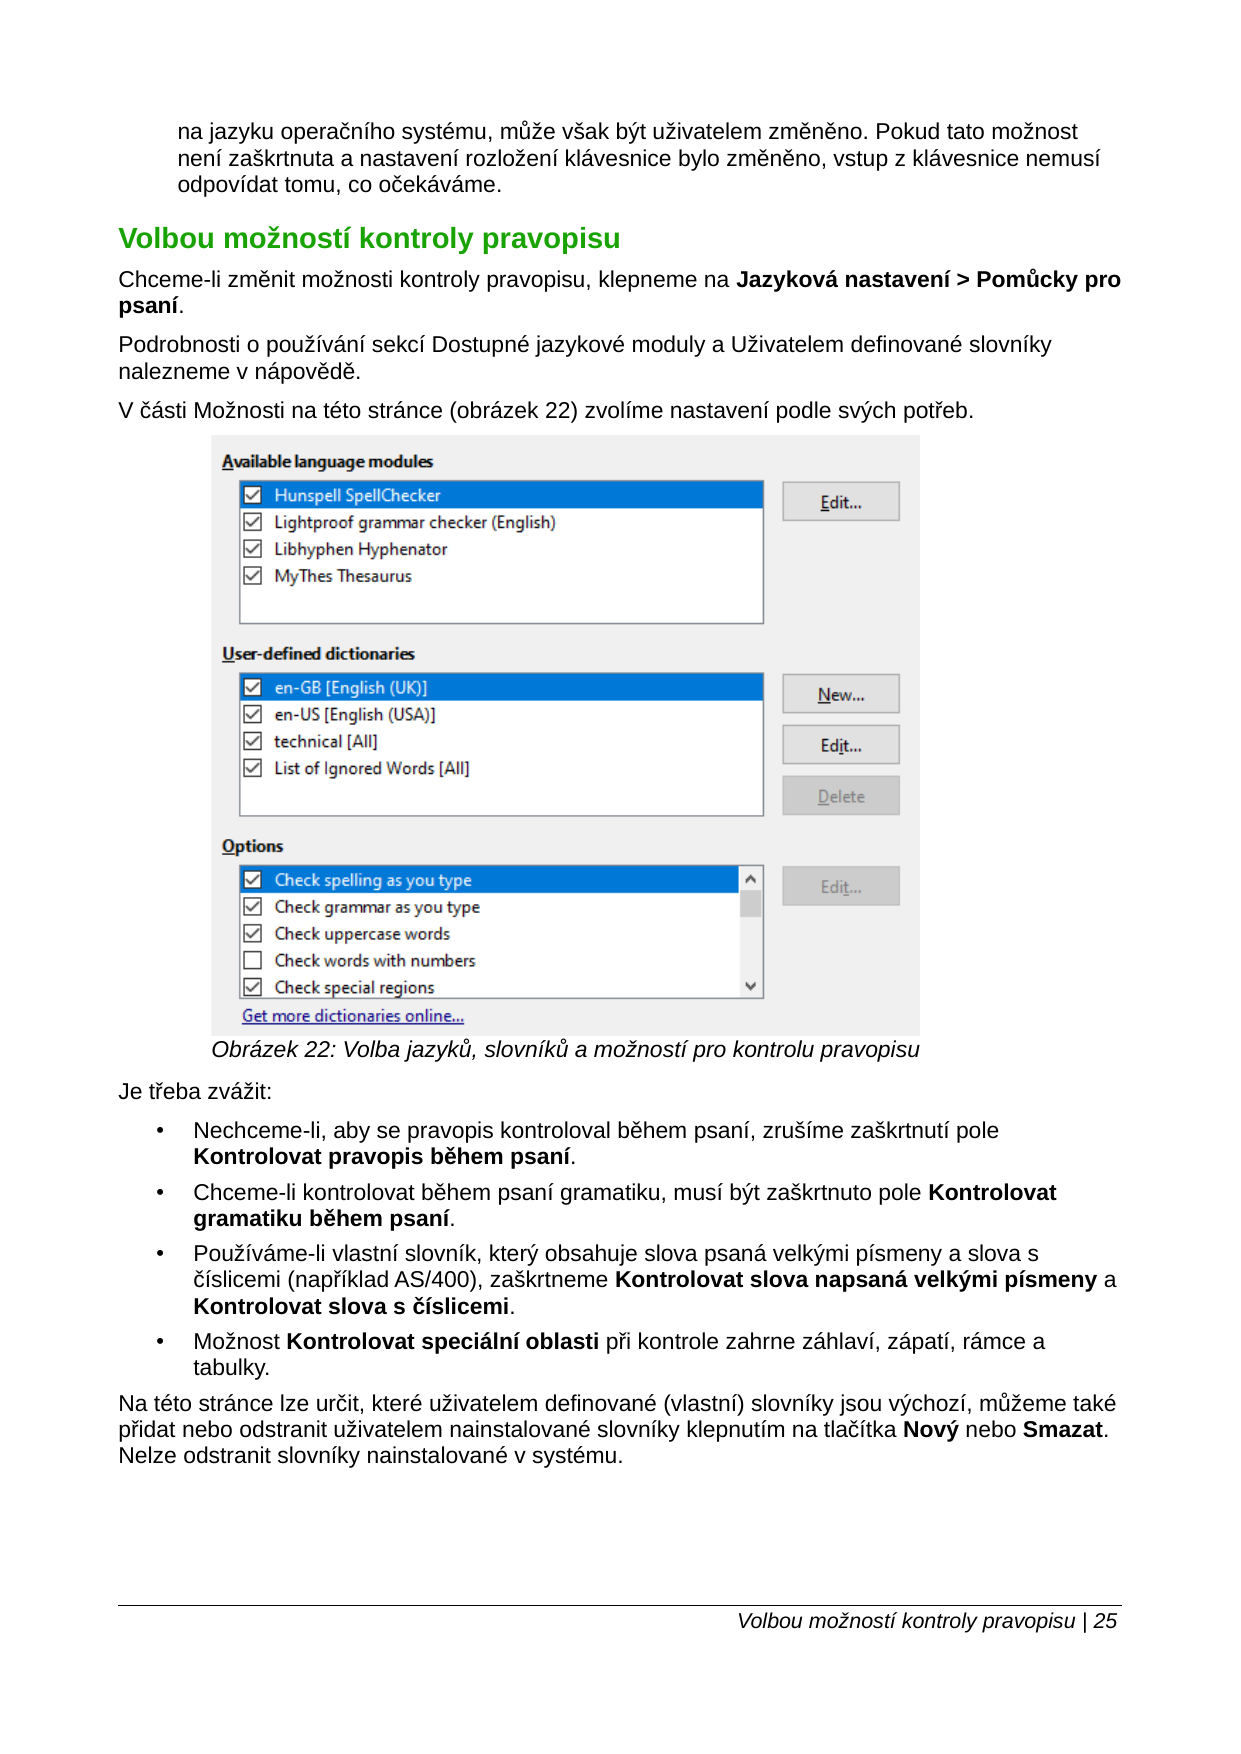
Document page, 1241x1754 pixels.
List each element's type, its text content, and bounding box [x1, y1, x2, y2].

list Chceme-li kontrolovat během psaní gramatiku, musí být zaškrtnuto pole Kontrolovat gramatiku během psaní. [156, 1178, 1122, 1231]
text Obrázek 22: Volba jazyků, slovníků a možností pro kontrolu pravopisu [211, 435, 1029, 1062]
picture [211, 435, 920, 1036]
text Na této stránce lze určit, které uživatelem definované (vlastní) slovníky jsou výchozí, můžeme také přidat nebo odstranit uživatelem nainstalované slovníky klepnutím na tlačítka Nový nebo Smazat. Nelze odstranit slovníky nainstalované v systému. [118, 1389, 1122, 1468]
text na jazyku operačního systému, může však být uživatelem změněno. Pokud tato možnost není zaškrtnuta a nastavení rozložení klávesnice bylo změněno, vstup z klávesnice nemusí odpovídat tomu, co očekáváme. [177, 118, 1122, 197]
text V části Možnosti na této stránce (obrázek 22) zvolíme nastavení podle svých potřeb. [118, 397, 1122, 423]
text Chceme-li změnit možnosti kontroly pravopisu, klepneme na Jazyková nastavení > Pomůcky pro psaní. [118, 266, 1122, 319]
subtitle Volbou možností kontroly pravopisu [118, 221, 1122, 254]
text Je třeba zvážit: [118, 1078, 1122, 1104]
list Možnost Kontrolovat speciální oblasti při kontrole zahrne záhlaví, zápatí, rámce a tabulky. [156, 1328, 1122, 1381]
list Nechceme-li, aby se pravopis kontroloval během psaní, zrušíme zaškrtnutí pole Kontrolovat pravopis během psaní. [156, 1117, 1122, 1169]
list Používáme-li vlastní slovník, který obsahuje slova psaná velkými písmeny a slova s ​​číslicemi (například AS/400), zaškrtneme Kontrolovat slova napsaná velkými písmeny a Kontrolovat slova s ​​číslicemi. [156, 1240, 1122, 1319]
text Podrobnosti o používání sekcí Dostupné jazykové moduly a Uživatelem definované slovníky nalezneme v nápovědě. [118, 331, 1122, 384]
